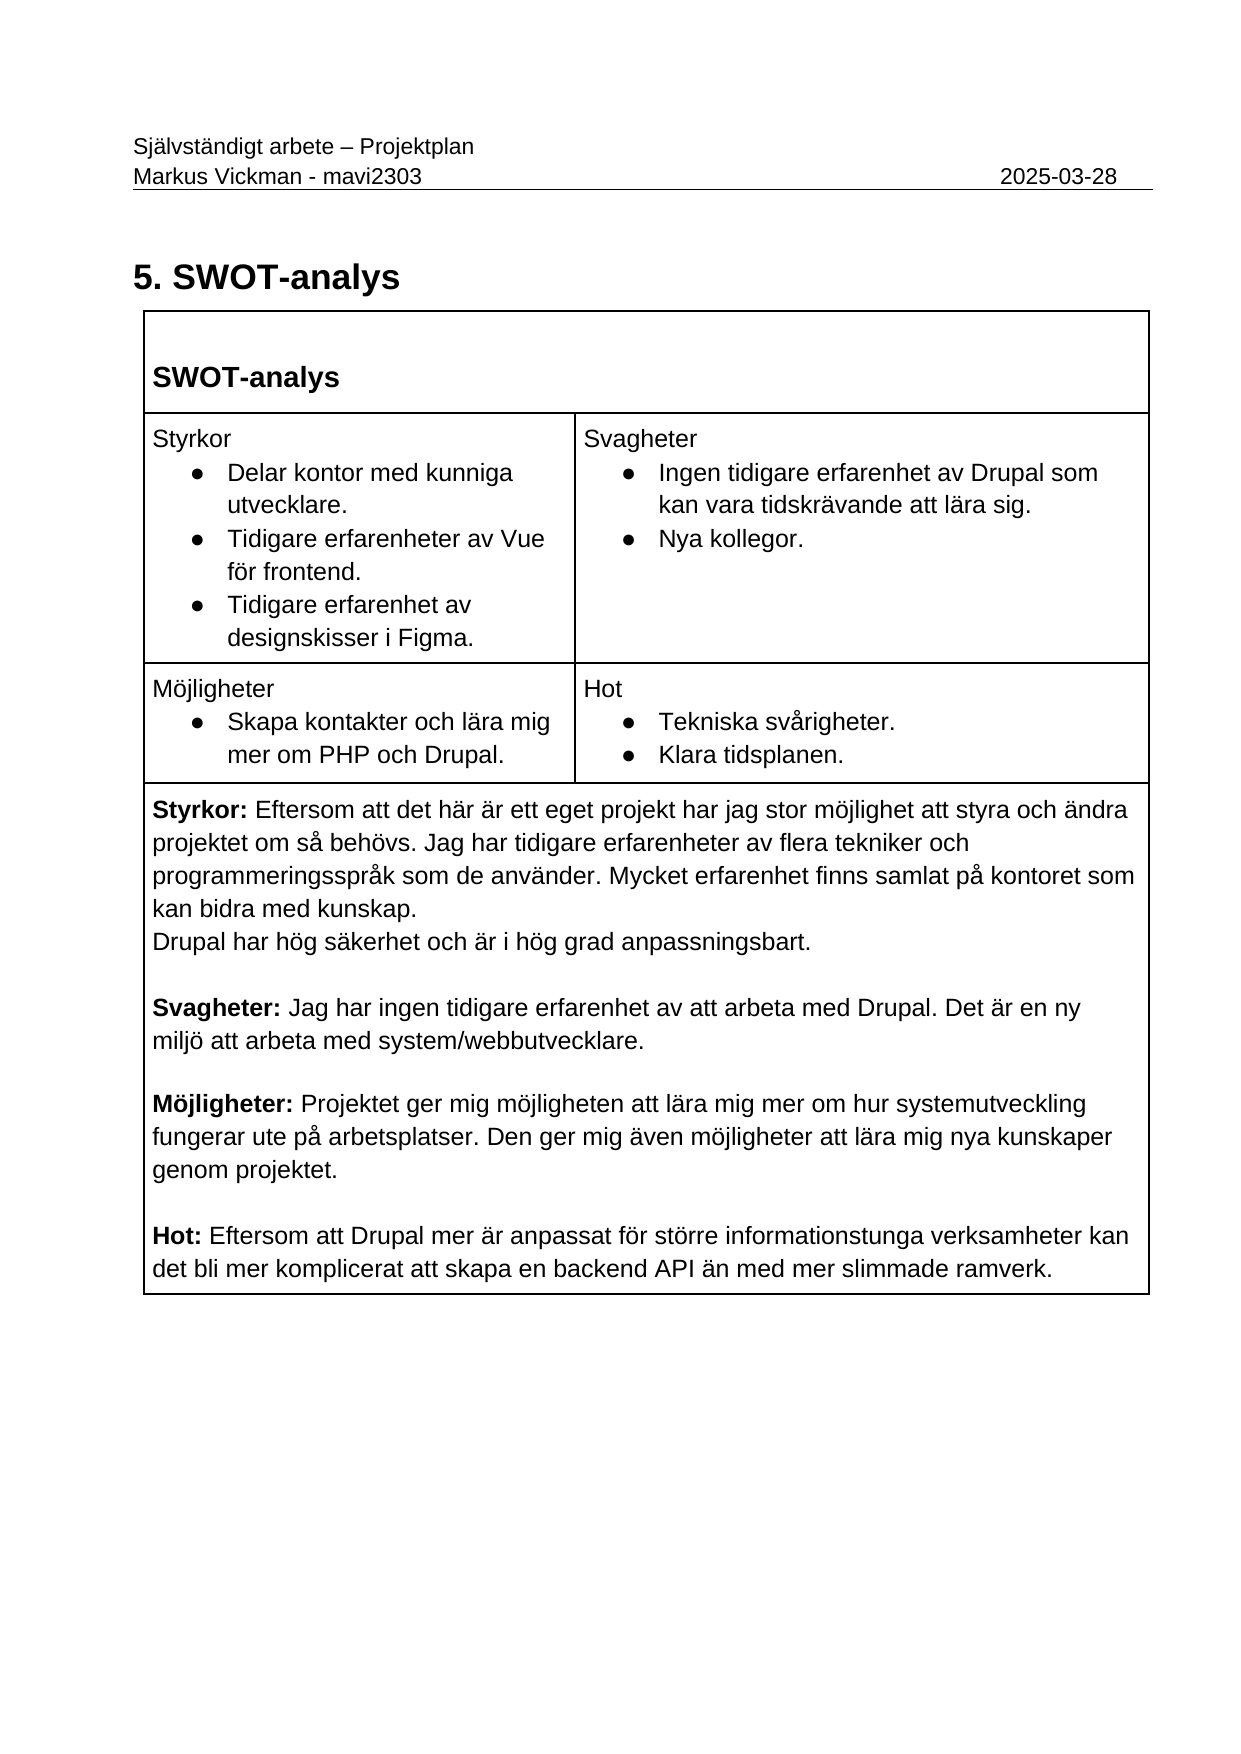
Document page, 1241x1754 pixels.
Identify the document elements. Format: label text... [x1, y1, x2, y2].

table_cell Hot Tekniska svårigheter. Klara tidsplanen. [576, 664, 1148, 782]
table_cell Styrkor Delar kontor med kunniga utvecklare. Tidigare erfarenheter av Vue för frontend. Tidigare erfarenhet av designskisser i Figma. [145, 414, 574, 662]
table_header SWOT-analys [145, 312, 1148, 412]
subtitle 5. SWOT-analys [133, 256, 1153, 297]
table_cell Möjligheter Skapa kontakter och lära mig mer om PHP och Drupal. [145, 664, 574, 782]
table_cell Styrkor: Eftersom att det här är ett eget projekt har jag stor möjlighet att styra och ändra projektet om så behövs. Jag har tidigare erfarenheter av flera tekniker och programmeringsspråk som de använder. Mycket erfarenhet finns samlat på kontoret som kan bidra med kunskap. Drupal har hög säkerhet och är i hög grad anpassningsbart. Svagheter: Jag har ingen tidigare erfarenhet av att arbeta med Drupal. Det är en ny miljö att arbeta med system/webbutvecklare. Möjligheter: Projektet ger mig möjligheten att lära mig mer om hur systemutveckling fungerar ute på arbetsplatser. Den ger mig även möjligheter att lära mig nya kunskaper genom projektet. Hot: Eftersom att Drupal mer är anpassat för större informationstunga verksamheter kan det bli mer komplicerat att skapa en backend API än med mer slimmade ramverk. [145, 784, 1148, 1293]
table_cell Svagheter Ingen tidigare erfarenhet av Drupal som kan vara tidskrävande att lära sig. Nya kollegor. [576, 414, 1148, 662]
